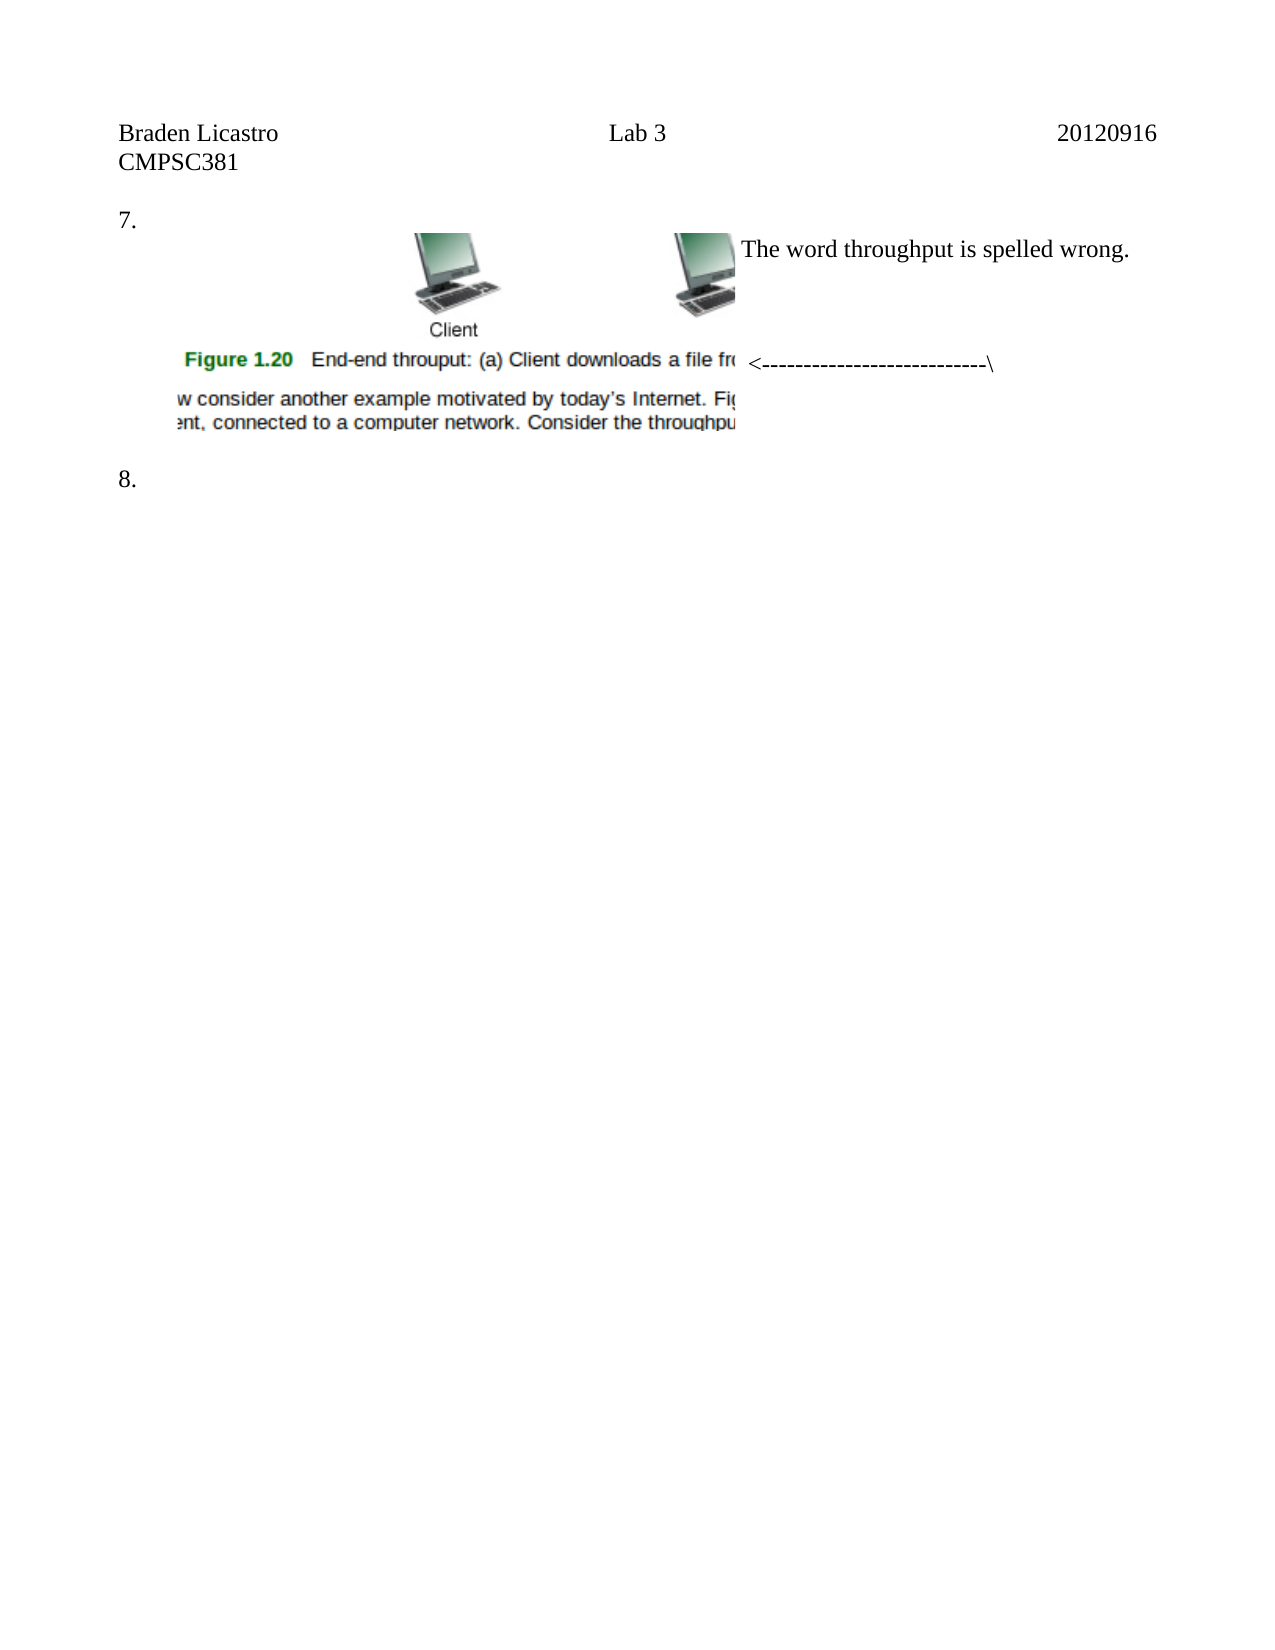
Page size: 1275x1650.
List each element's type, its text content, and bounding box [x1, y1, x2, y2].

text 7. [118, 205, 1157, 234]
text <---------------------------\ [736, 349, 1157, 378]
picture [177, 233, 736, 431]
text [118, 234, 177, 263]
text The word throughput is spelled wrong. [736, 234, 1157, 263]
text [118, 349, 177, 378]
text 8. [118, 464, 1157, 493]
